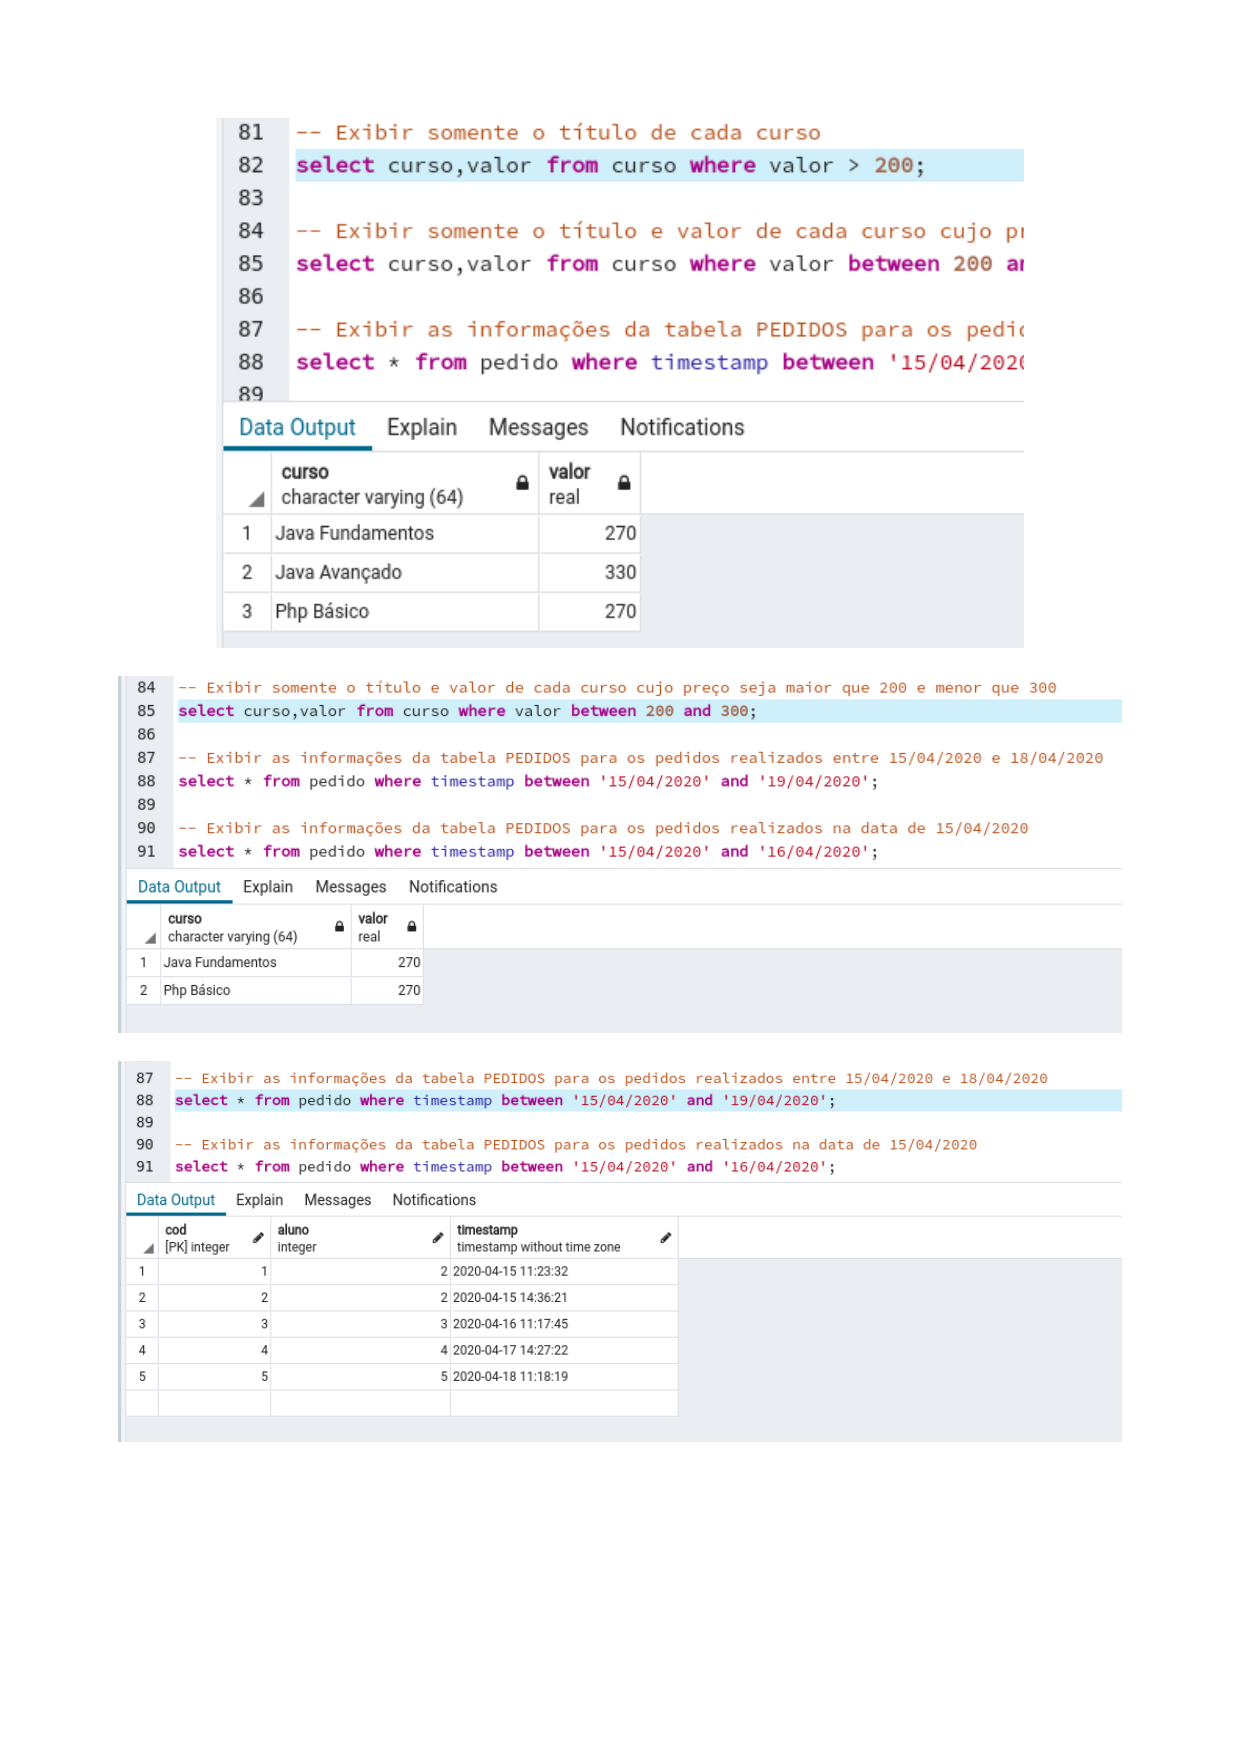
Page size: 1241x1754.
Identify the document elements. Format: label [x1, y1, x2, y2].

picture [118, 676, 1123, 1033]
picture [118, 1061, 1123, 1442]
picture [216, 118, 1024, 648]
